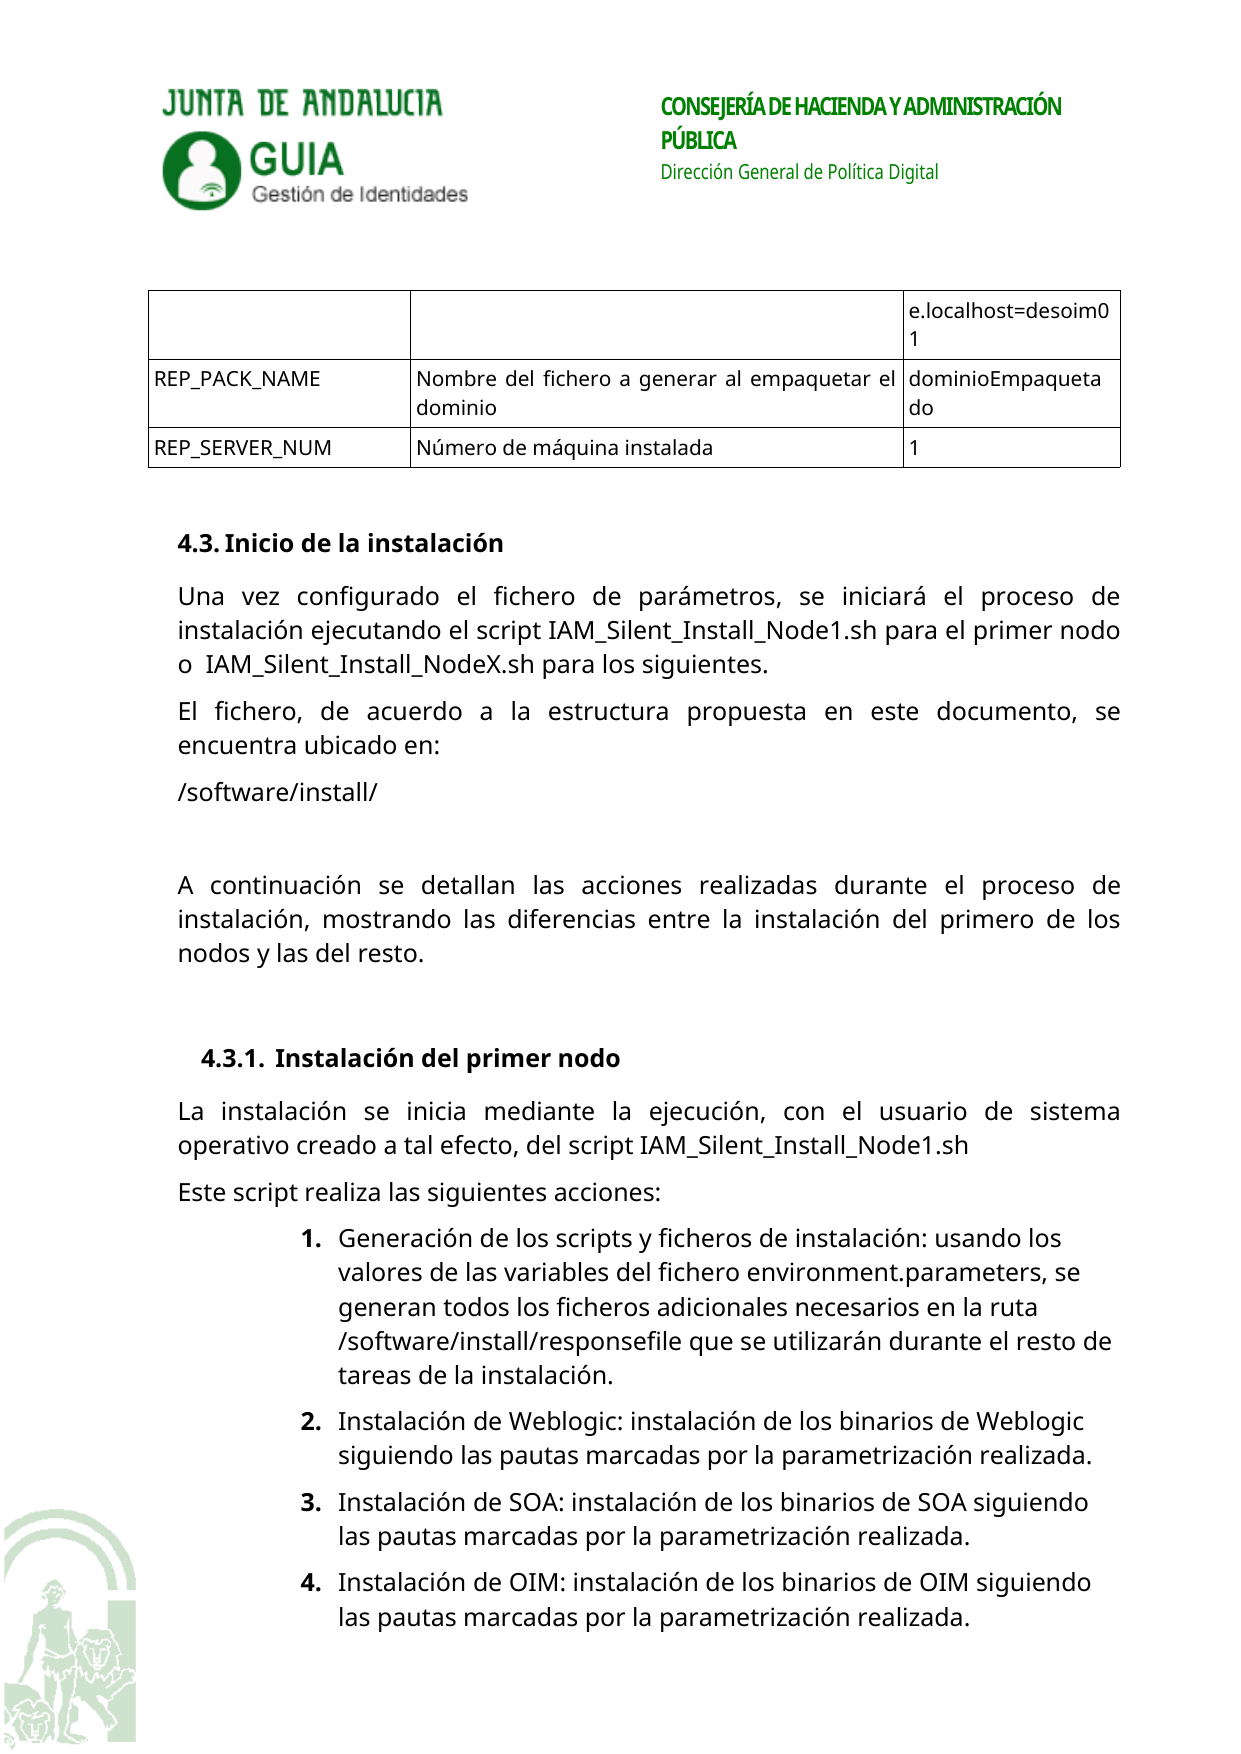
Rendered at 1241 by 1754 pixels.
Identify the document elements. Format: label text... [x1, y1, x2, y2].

text La instalación se inicia mediante la ejecución, con el usuario de sistema operativo creado a tal efecto, del script IAM_Silent_Install_Node1.sh [177, 1094, 1122, 1162]
subtitle Inicio de la instalación [177, 526, 1122, 560]
picture [4, 1508, 137, 1750]
table_cell 1 [904, 428, 1120, 467]
table_cell dominioEmpaquetado [904, 360, 1120, 427]
text Una vez configurado el fichero de parámetros, se iniciará el proceso de instalación ejecutando el script IAM_Silent_Install_Node1.sh para el primer nodo o IAM_Silent_Install_NodeX.sh para los siguientes. [177, 579, 1122, 681]
table_cell REP_PACK_NAME [149, 360, 410, 427]
text /software/install/ [177, 774, 1122, 808]
text A continuación se detallan las acciones realizadas durante el proceso de instalación, mostrando las diferencias entre la instalación del primero de los nodos y las del resto. [177, 867, 1122, 969]
list Instalación de Weblogic: instalación de los binarios de Weblogic siguiendo las pautas marcadas por la parametrización realizada. [300, 1404, 1122, 1472]
table_cell [149, 291, 410, 358]
list Generación de los scripts y ficheros de instalación: usando los valores de las variables del fichero environment.parameters, se generan todos los ficheros adicionales necesarios en la ruta /software/install/responsefile que se utilizarán durante el resto de tareas de la instalación. [300, 1221, 1122, 1391]
text Este script realiza las siguientes acciones: [177, 1174, 1122, 1208]
picture [147, 82, 498, 225]
table_cell e.localhost=desoim01 [904, 291, 1120, 358]
table_cell [411, 291, 903, 358]
table_cell Nombre del fichero a generar al empaquetar el dominio [411, 360, 903, 427]
subtitle Instalación del primer nodo [201, 1041, 1122, 1075]
list Instalación de SOA: instalación de los binarios de SOA siguiendo las pautas marcadas por la parametrización realizada. [300, 1484, 1122, 1553]
table_cell REP_SERVER_NUM [149, 428, 410, 467]
list Instalación de OIM: instalación de los binarios de OIM siguiendo las pautas marcadas por la parametrización realizada. [300, 1565, 1122, 1633]
table_cell Número de máquina instalada [411, 428, 903, 467]
text El fichero, de acuerdo a la estructura propuesta en este documento, se encuentra ubicado en: [177, 693, 1122, 762]
